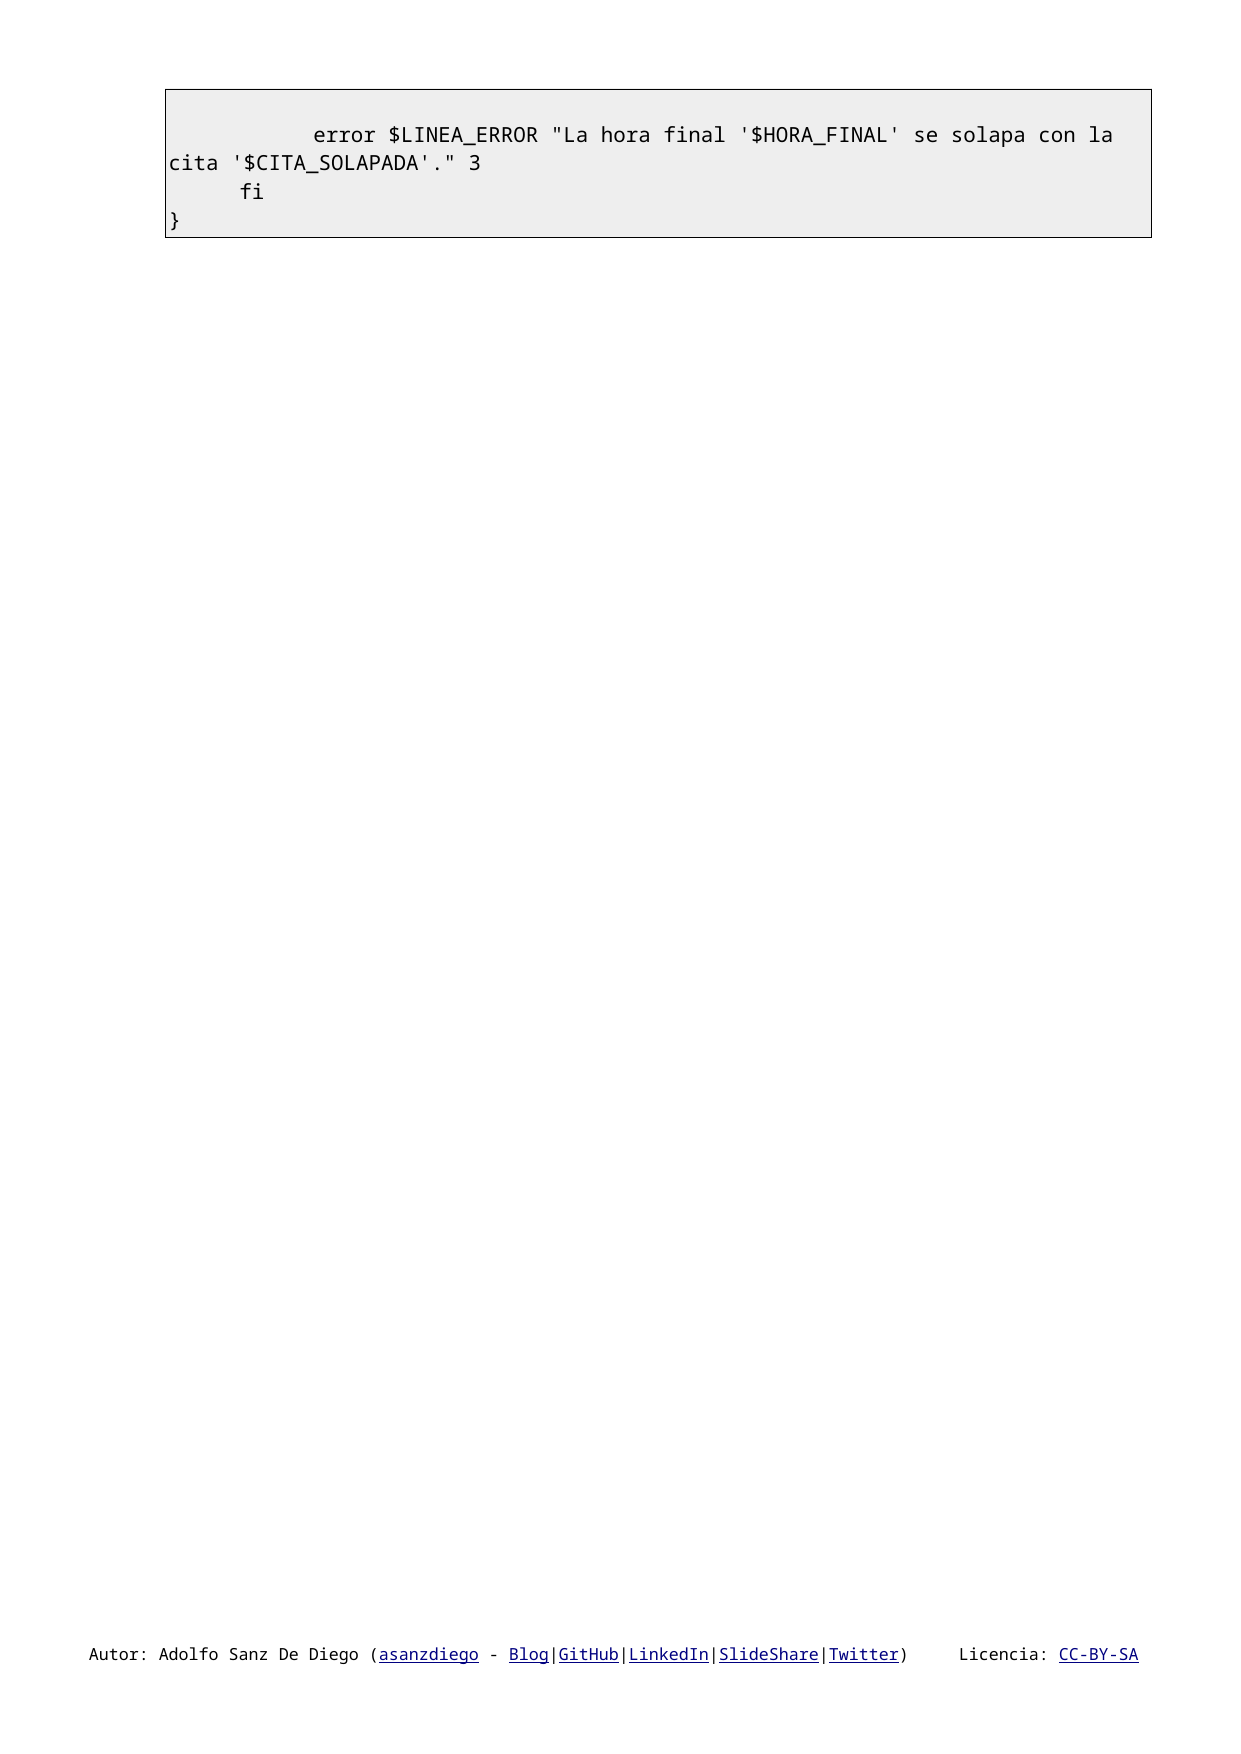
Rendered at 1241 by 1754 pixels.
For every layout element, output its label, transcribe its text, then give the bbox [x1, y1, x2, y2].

text error $LINEA_ERROR "La hora final '$HORA_FINAL' se solapa con la cita '$CITA_SOLAPADA'." 3 [166, 117, 1151, 174]
text } [166, 202, 1151, 237]
text fi [166, 174, 1151, 202]
